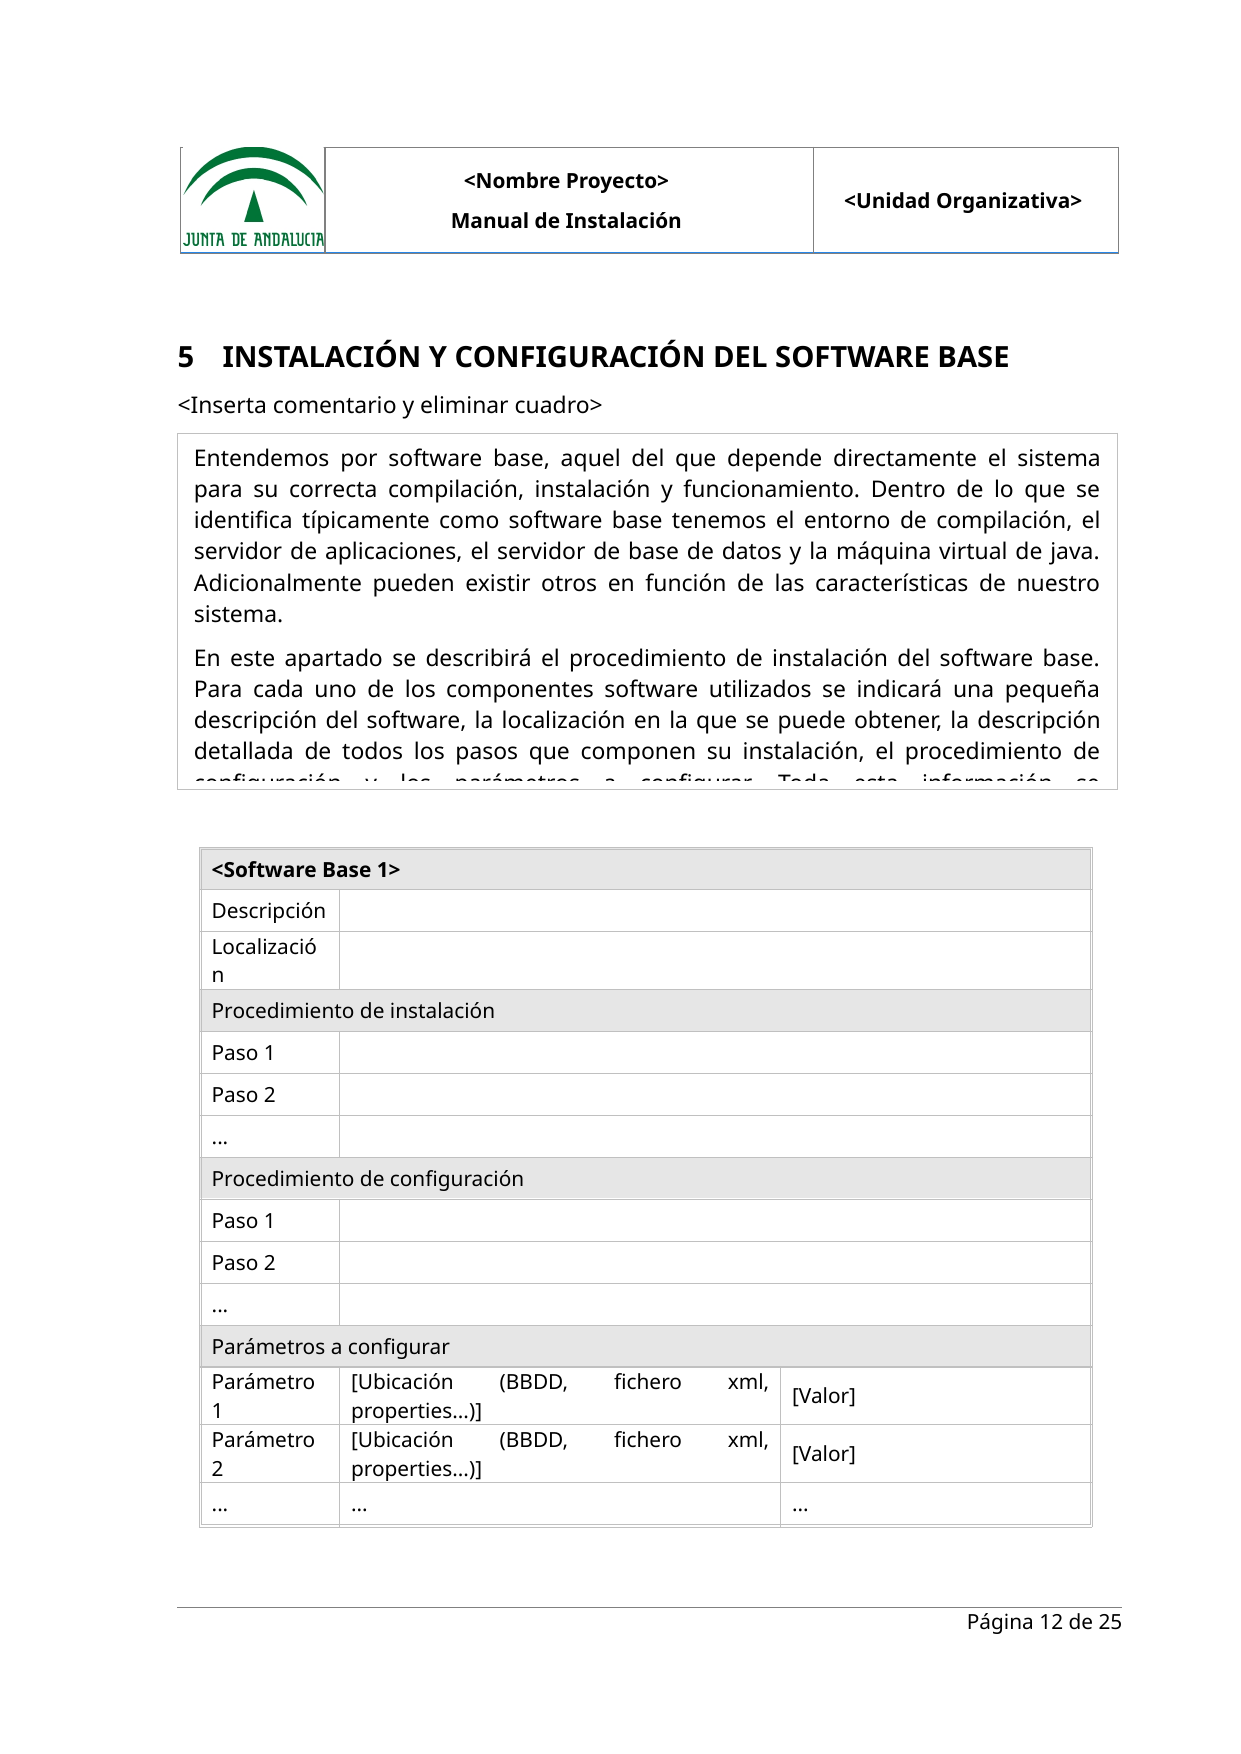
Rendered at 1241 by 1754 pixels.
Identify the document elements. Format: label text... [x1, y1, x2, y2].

table_cell [340, 1242, 1090, 1282]
text Entendemos por software base, aquel del que depende directamente el sistema para su correcta compilación, instalación y funcionamiento. Dentro de lo que se identifica típicamente como software base tenemos el entorno de compilación, el servidor de aplicaciones, el servidor de base de datos y la máquina virtual de java. Adicionalmente pueden existir otros en función de las características de nuestro sistema. [194, 441, 1101, 629]
table_cell [Valor] [781, 1368, 1090, 1424]
table_cell [340, 1284, 1090, 1324]
text En este apartado se describirá el procedimiento de instalación del software base. Para cada uno de los componentes software utilizados se indicará una pequeña descripción del software, la localización en la que se puede obtener, la descripción detallada de todos los pasos que componen su instalación, el procedimiento de configuración y los parámetros a configurar. Toda esta información se cumplimentará en la tabla adjunta (se incluirá una tabla para cada componente software). [194, 641, 1101, 781]
table_cell [340, 1116, 1090, 1157]
table_cell Paso 1 [202, 1200, 339, 1241]
table_cell Parámetros a configurar [202, 1326, 1090, 1366]
table_cell Procedimiento de configuración [202, 1158, 1090, 1198]
table_cell [Ubicación (BBDD, fichero xml, properties...)] [340, 1368, 780, 1424]
table_cell [340, 932, 1090, 989]
subtitle INSTALACIÓN Y CONFIGURACIÓN DEL SOFTWARE BASE [177, 336, 1122, 376]
table_cell ... [202, 1116, 339, 1157]
table_cell ... [202, 1284, 339, 1324]
table_cell [340, 1200, 1090, 1241]
table_cell Parámetro 2 [202, 1425, 339, 1482]
table_cell Descripción [202, 890, 339, 931]
table_cell ... [340, 1483, 780, 1524]
table_cell [340, 890, 1090, 931]
table_cell [340, 1032, 1090, 1073]
table_cell Localización [202, 932, 339, 989]
table_cell ... [202, 1483, 339, 1524]
picture [183, 147, 324, 246]
table_cell [340, 1074, 1090, 1114]
table_cell Parámetro 1 [202, 1368, 339, 1424]
table_cell Paso 1 [202, 1032, 339, 1073]
table_cell Paso 2 [202, 1074, 339, 1114]
text <Inserta comentario y eliminar cuadro> [177, 389, 1122, 420]
table_header <Software Base 1> [202, 850, 1090, 889]
table_cell Procedimiento de instalación [202, 990, 1090, 1031]
table_cell [Valor] [781, 1425, 1090, 1482]
table_cell [Ubicación (BBDD, fichero xml, properties...)] [340, 1425, 780, 1482]
table_cell Paso 2 [202, 1242, 339, 1282]
table_cell ... [781, 1483, 1090, 1524]
